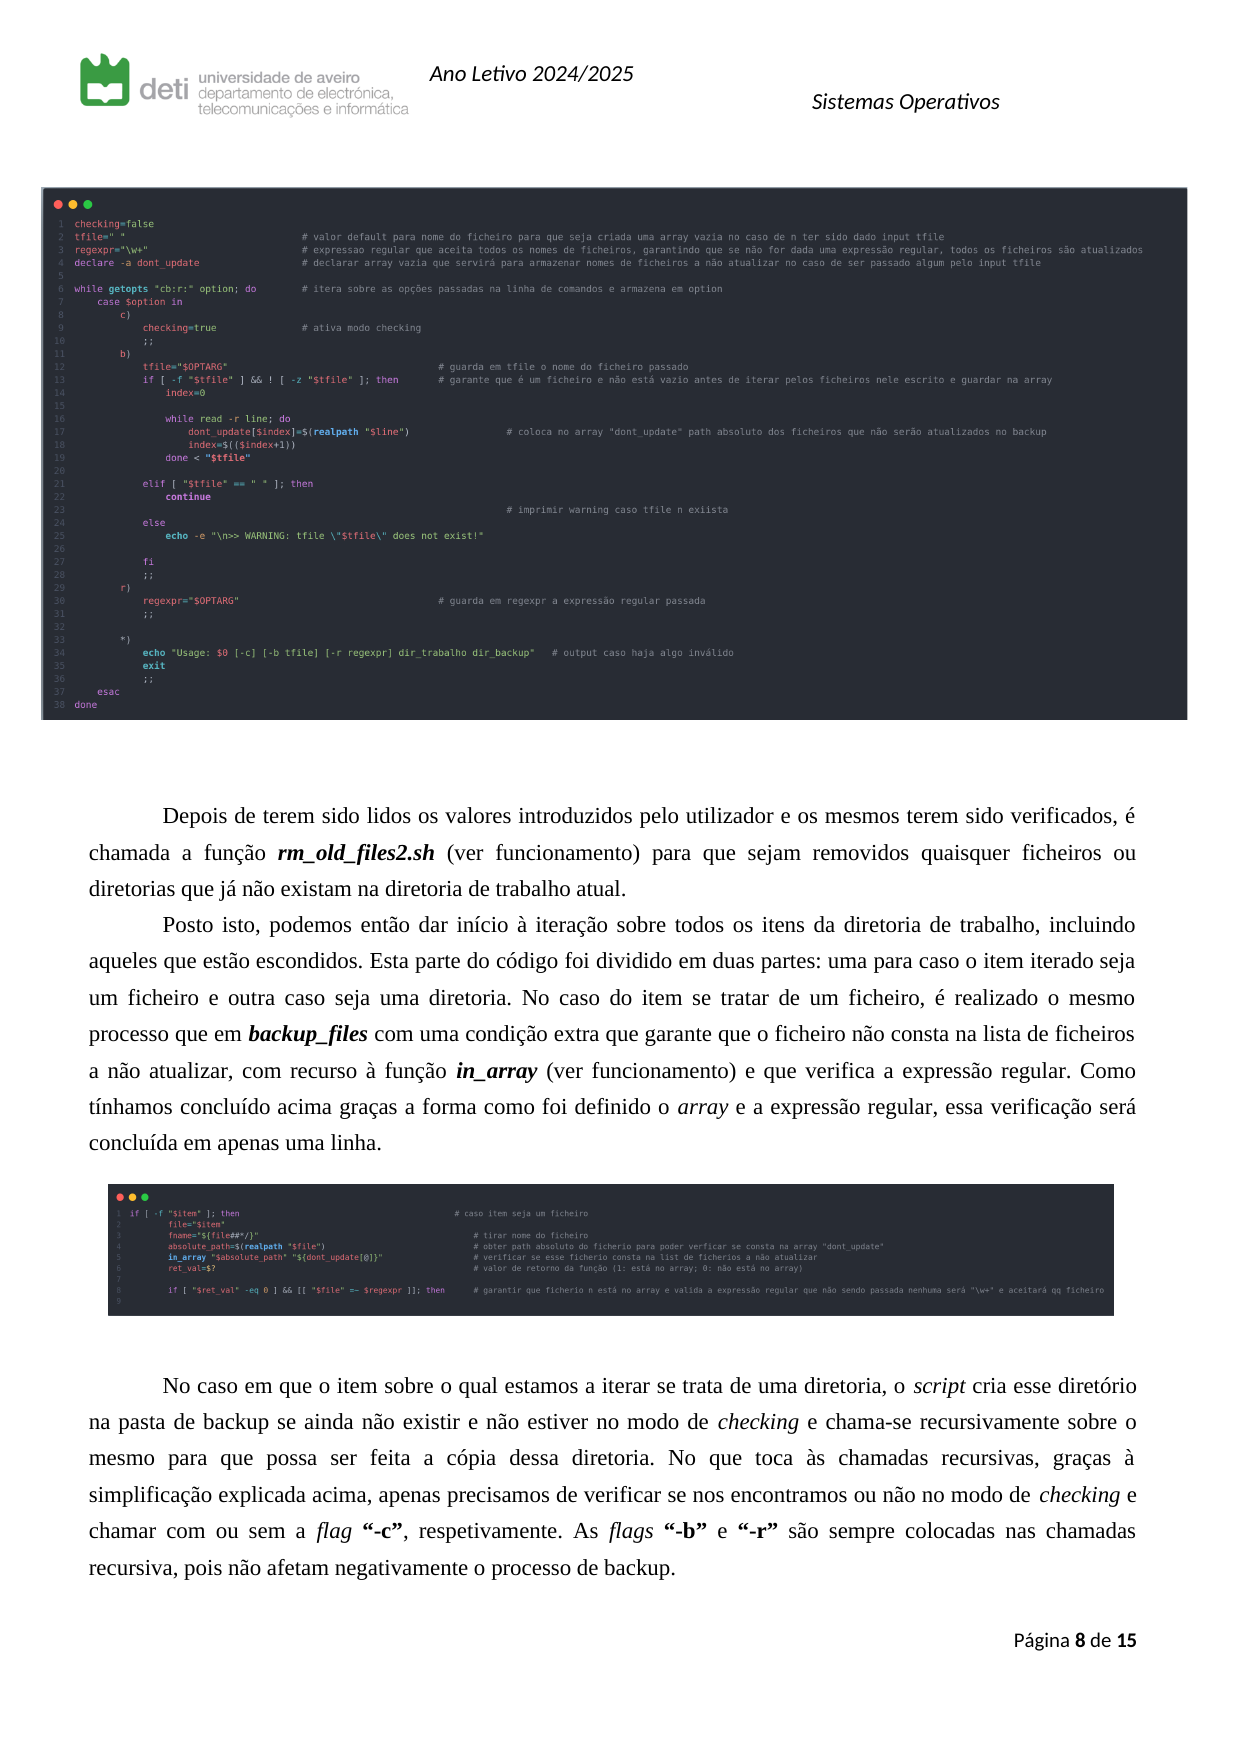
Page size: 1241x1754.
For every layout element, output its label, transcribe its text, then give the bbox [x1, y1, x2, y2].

text No caso em que o item sobre o qual estamos a iterar se trata de uma diretoria, o script cria esse diretório na pasta de backup se ainda não existir e não estiver no modo de checking e chama-se recursivamente sobre o mesmo para que possa ser feita a cópia dessa diretoria. No que toca às chamadas recursivas, graças à simplificação explicada acima, apenas precisamos de verificar se nos encontramos ou não no modo de checking e chamar com ou sem a flag “-c”, respetivamente. As flags “-b” e “-r” são sempre colocadas nas chamadas recursiva, pois não afetam negativamente o processo de backup. [89, 1372, 1137, 1580]
text Depois de terem sido lidos os valores introduzidos pelo utilizador e os mesmos terem sido verificados, é chamada a função rm_old_files2.sh (ver funcionamento) para que sejam removidos quaisquer ficheiros ou diretorias que já não existam na diretoria de trabalho atual. [89, 802, 1137, 901]
text Posto isto, podemos então dar início à iteração sobre todos os itens da diretoria de trabalho, incluindo aqueles que estão escondidos. Esta parte do código foi dividido em duas partes: uma para caso o item iterado seja um ficheiro e outra caso seja uma diretoria. No caso do item se tratar de um ficheiro, é realizado o mesmo processo que em backup_files com uma condição extra que garante que o ficheiro não consta na lista de ficheiros a não atualizar, com recurso à função in_array (ver funcionamento) e que verifica a expressão regular. Como tínhamos concluído acima graças a forma como foi definido o array e a expressão regular, essa verificação será concluída em apenas uma linha. [89, 911, 1137, 1156]
picture [108, 1184, 1114, 1316]
picture [78, 48, 410, 118]
picture [41, 187, 1188, 720]
